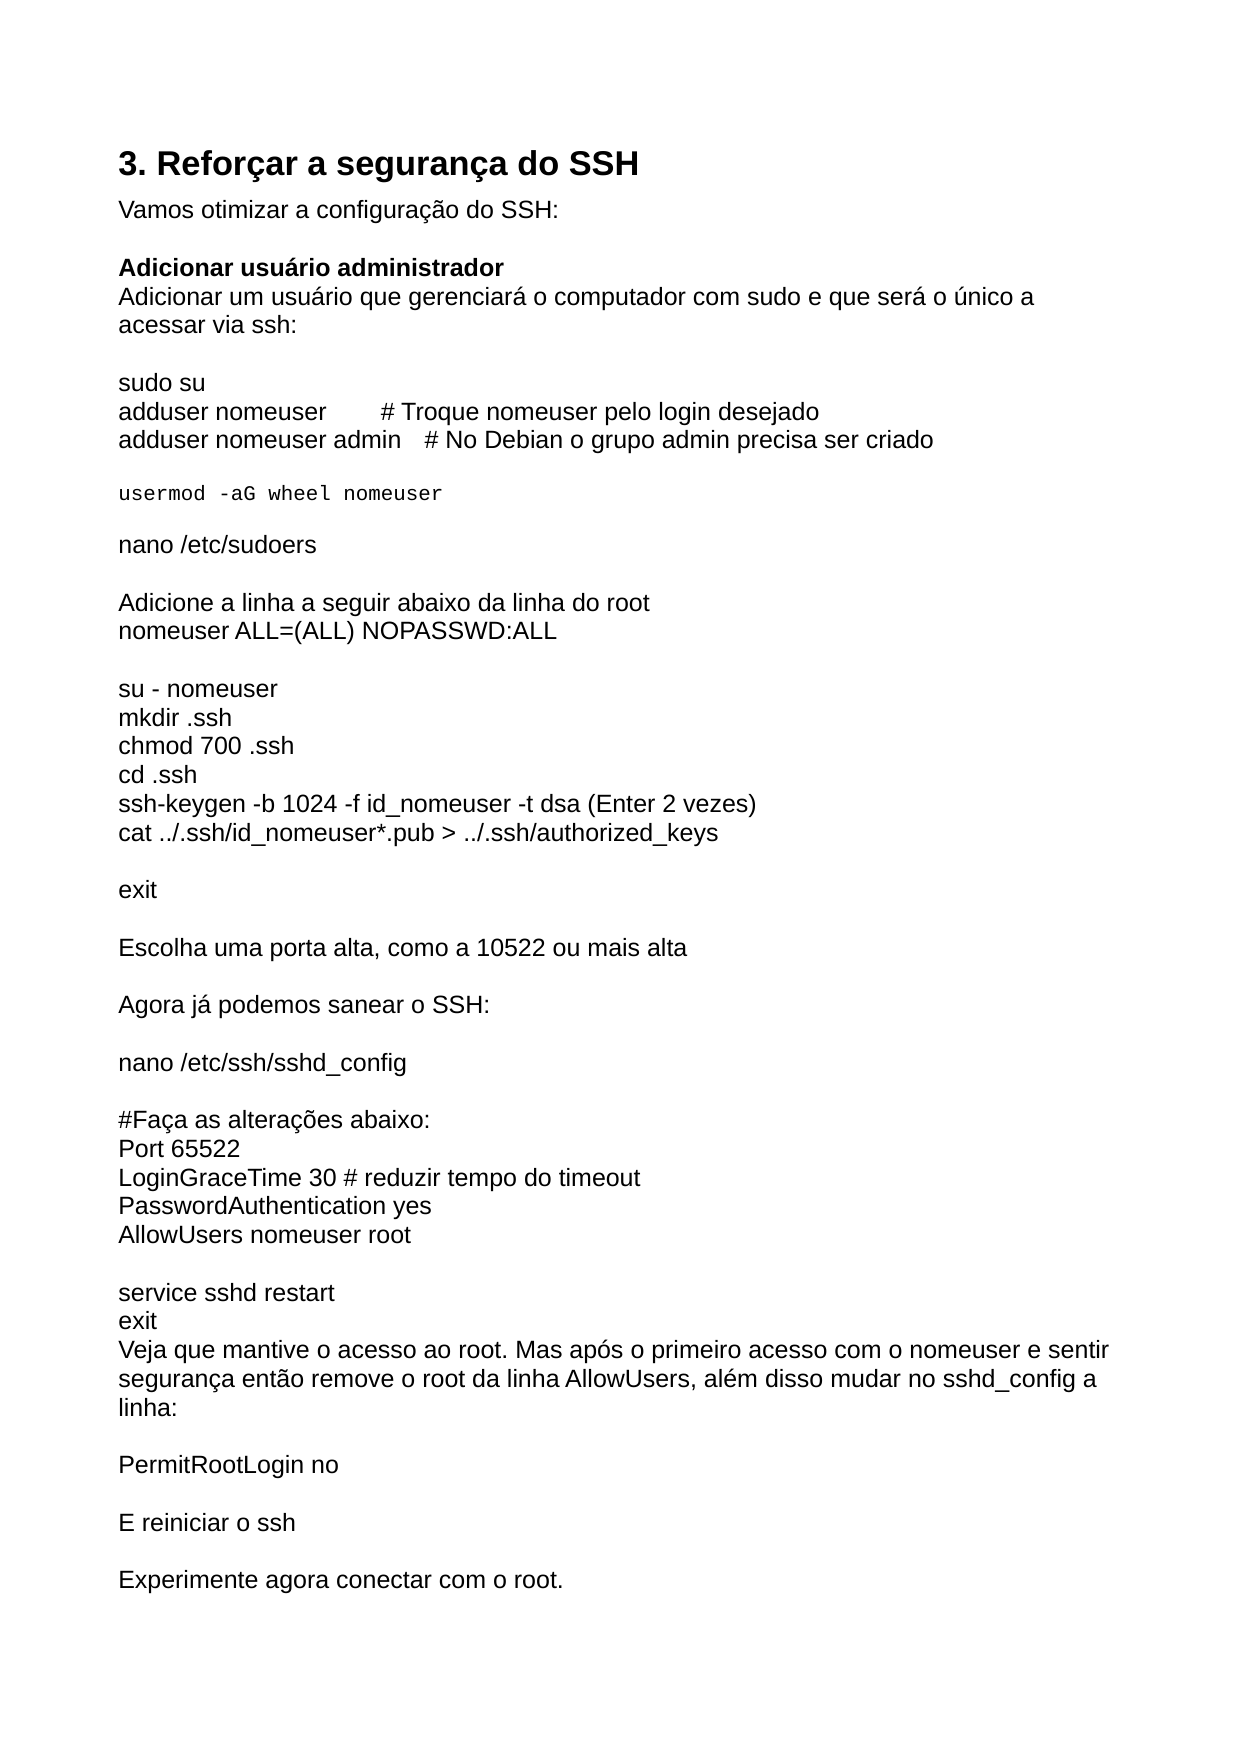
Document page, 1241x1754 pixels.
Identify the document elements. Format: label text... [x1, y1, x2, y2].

text PasswordAuthentication yes [118, 1191, 1122, 1220]
text Port 65522 [118, 1134, 1122, 1162]
text exit [118, 875, 1122, 904]
text LoginGraceTime 30 # reduzir tempo do timeout [118, 1162, 1122, 1191]
text Adicionar usuário administrador [118, 253, 1122, 281]
subtitle 3. Reforçar a segurança do SSH [118, 143, 1122, 183]
text Vamos otimizar a configuração do SSH: [118, 195, 1122, 224]
text Adicione a linha a seguir abaixo da linha do root [118, 587, 1122, 616]
text exit [118, 1306, 1122, 1335]
text usermod -aG wheel nomeuser [118, 483, 1122, 506]
text adduser nomeuser # Troque nomeuser pelo login desejado [118, 396, 1122, 425]
text adduser nomeuser admin # No Debian o grupo admin precisa ser criado [118, 425, 1122, 454]
text ssh-keygen -b 1024 -f id_nomeuser -t dsa (Enter 2 vezes) [118, 789, 1122, 817]
text AllowUsers nomeuser root [118, 1220, 1122, 1249]
text chmod 700 .ssh [118, 731, 1122, 760]
text Agora já podemos sanear o SSH: [118, 990, 1122, 1019]
text Adicionar um usuário que gerenciará o computador com sudo e que será o único a acessar via ssh: [118, 281, 1122, 339]
text sudo su [118, 368, 1122, 396]
text E reiniciar o ssh [118, 1507, 1122, 1536]
text mkdir .ssh [118, 702, 1122, 731]
text #Faça as alterações abaixo: [118, 1105, 1122, 1134]
text nano /etc/sudoers [118, 530, 1122, 559]
text nano /etc/ssh/sshd_config [118, 1047, 1122, 1076]
text Experimente agora conectar com o root. [118, 1565, 1122, 1594]
text su - nomeuser [118, 674, 1122, 702]
text nomeuser ALL=(ALL) NOPASSWD:ALL [118, 616, 1122, 645]
text Veja que mantive o acesso ao root. Mas após o primeiro acesso com o nomeuser e sentir segurança então remove o root da linha AllowUsers, além disso mudar no sshd_config a linha: [118, 1335, 1122, 1421]
text service sshd restart [118, 1277, 1122, 1306]
text PermitRootLogin no [118, 1450, 1122, 1479]
text cd .ssh [118, 760, 1122, 789]
text Escolha uma porta alta, como a 10522 ou mais alta [118, 932, 1122, 961]
text cat ../.ssh/id_nomeuser*.pub > ../.ssh/authorized_keys [118, 817, 1122, 846]
